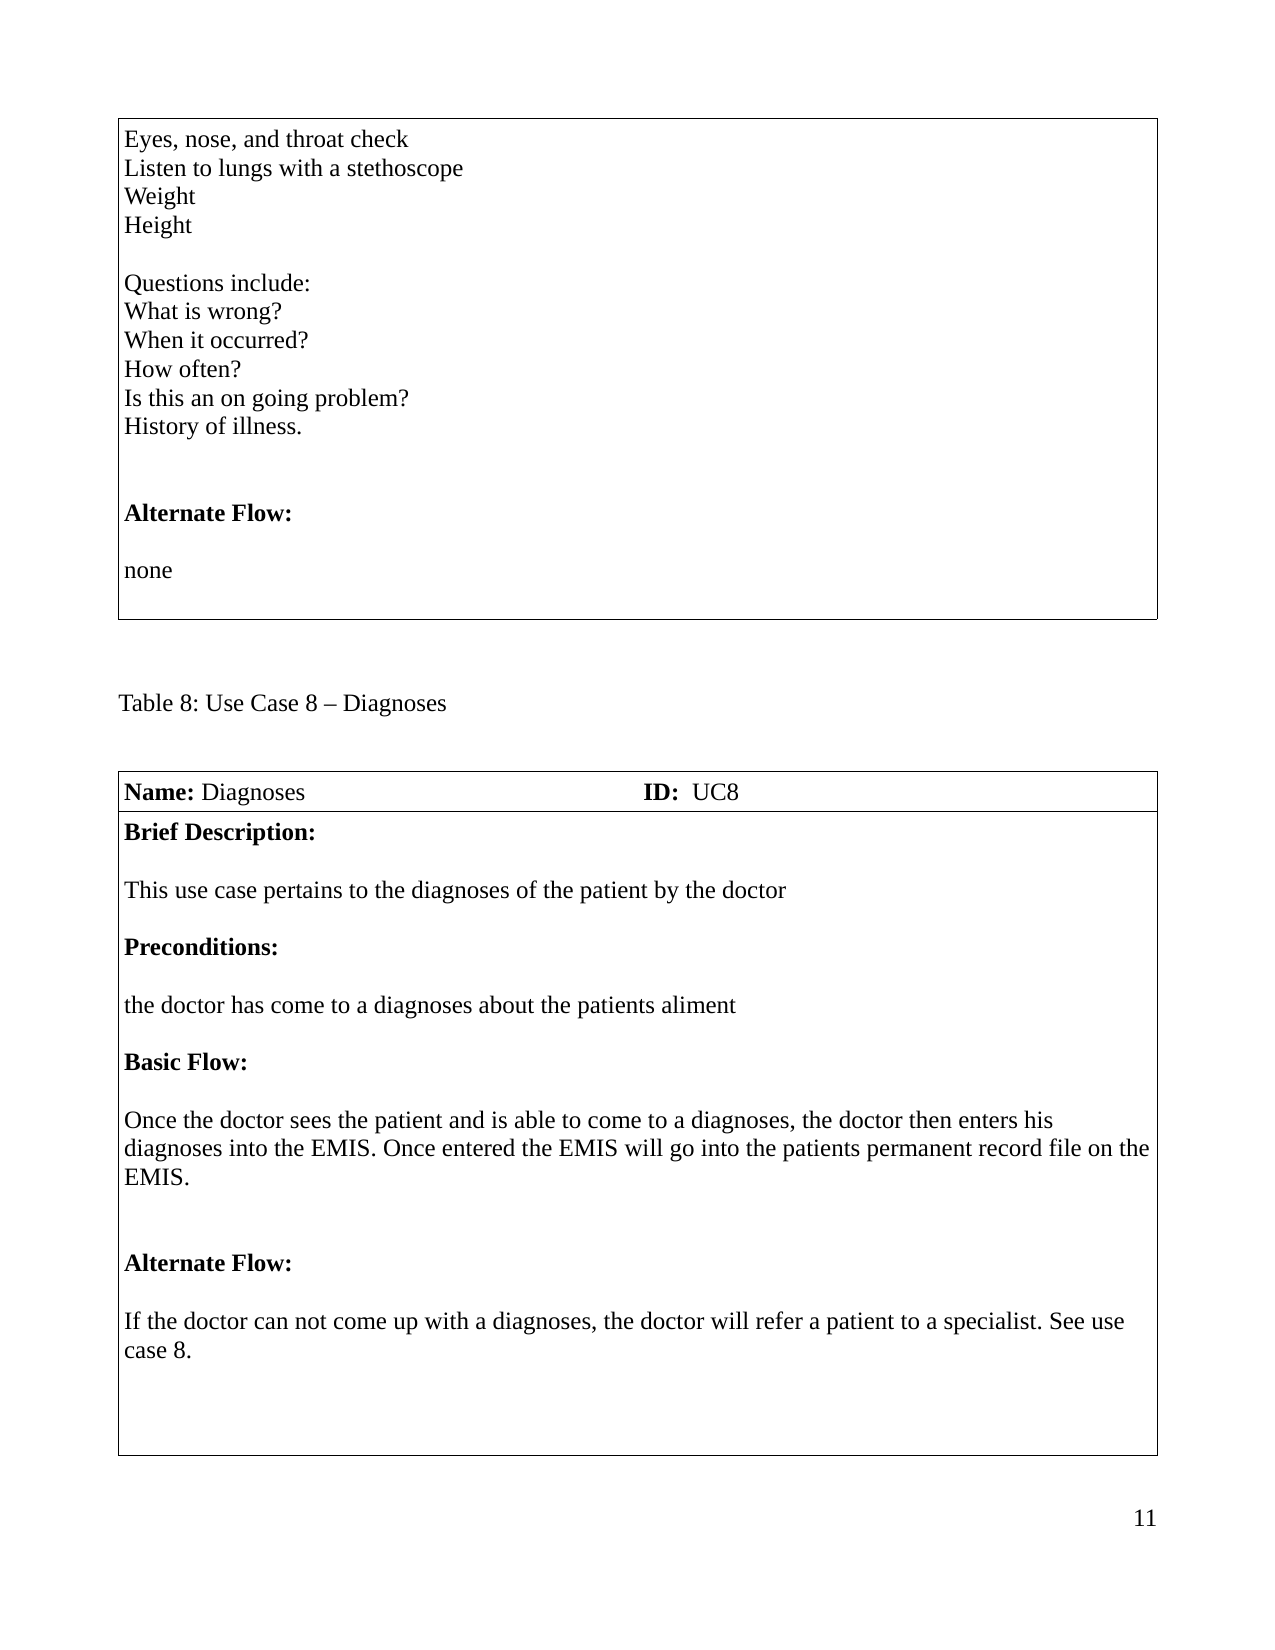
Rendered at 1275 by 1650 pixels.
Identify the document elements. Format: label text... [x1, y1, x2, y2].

table_cell Brief Description: This use case pertains to the diagnoses of the patient by the doctor Preconditions: the doctor has come to a diagnoses about the patients aliment Basic Flow: Once the doctor sees the patient and is able to come to a diagnoses, the doctor then enters his diagnoses into the EMIS. Once entered the EMIS will go into the patients permanent record file on the EMIS. Alternate Flow: If the doctor can not come up with a diagnoses, the doctor will refer a patient to a specialist. See use case 8. [119, 812, 1157, 1455]
text Table 8: Use Case 8 – Diagnoses [118, 688, 1157, 717]
table_header ID: UC8 [638, 772, 1157, 811]
table_header Name: Diagnoses [119, 772, 637, 811]
table_cell Eyes, nose, and throat check Listen to lungs with a stethoscope Weight Height Questions include: What is wrong? When it occurred? How often? Is this an on going problem? History of illness. Alternate Flow: none [119, 119, 1157, 618]
